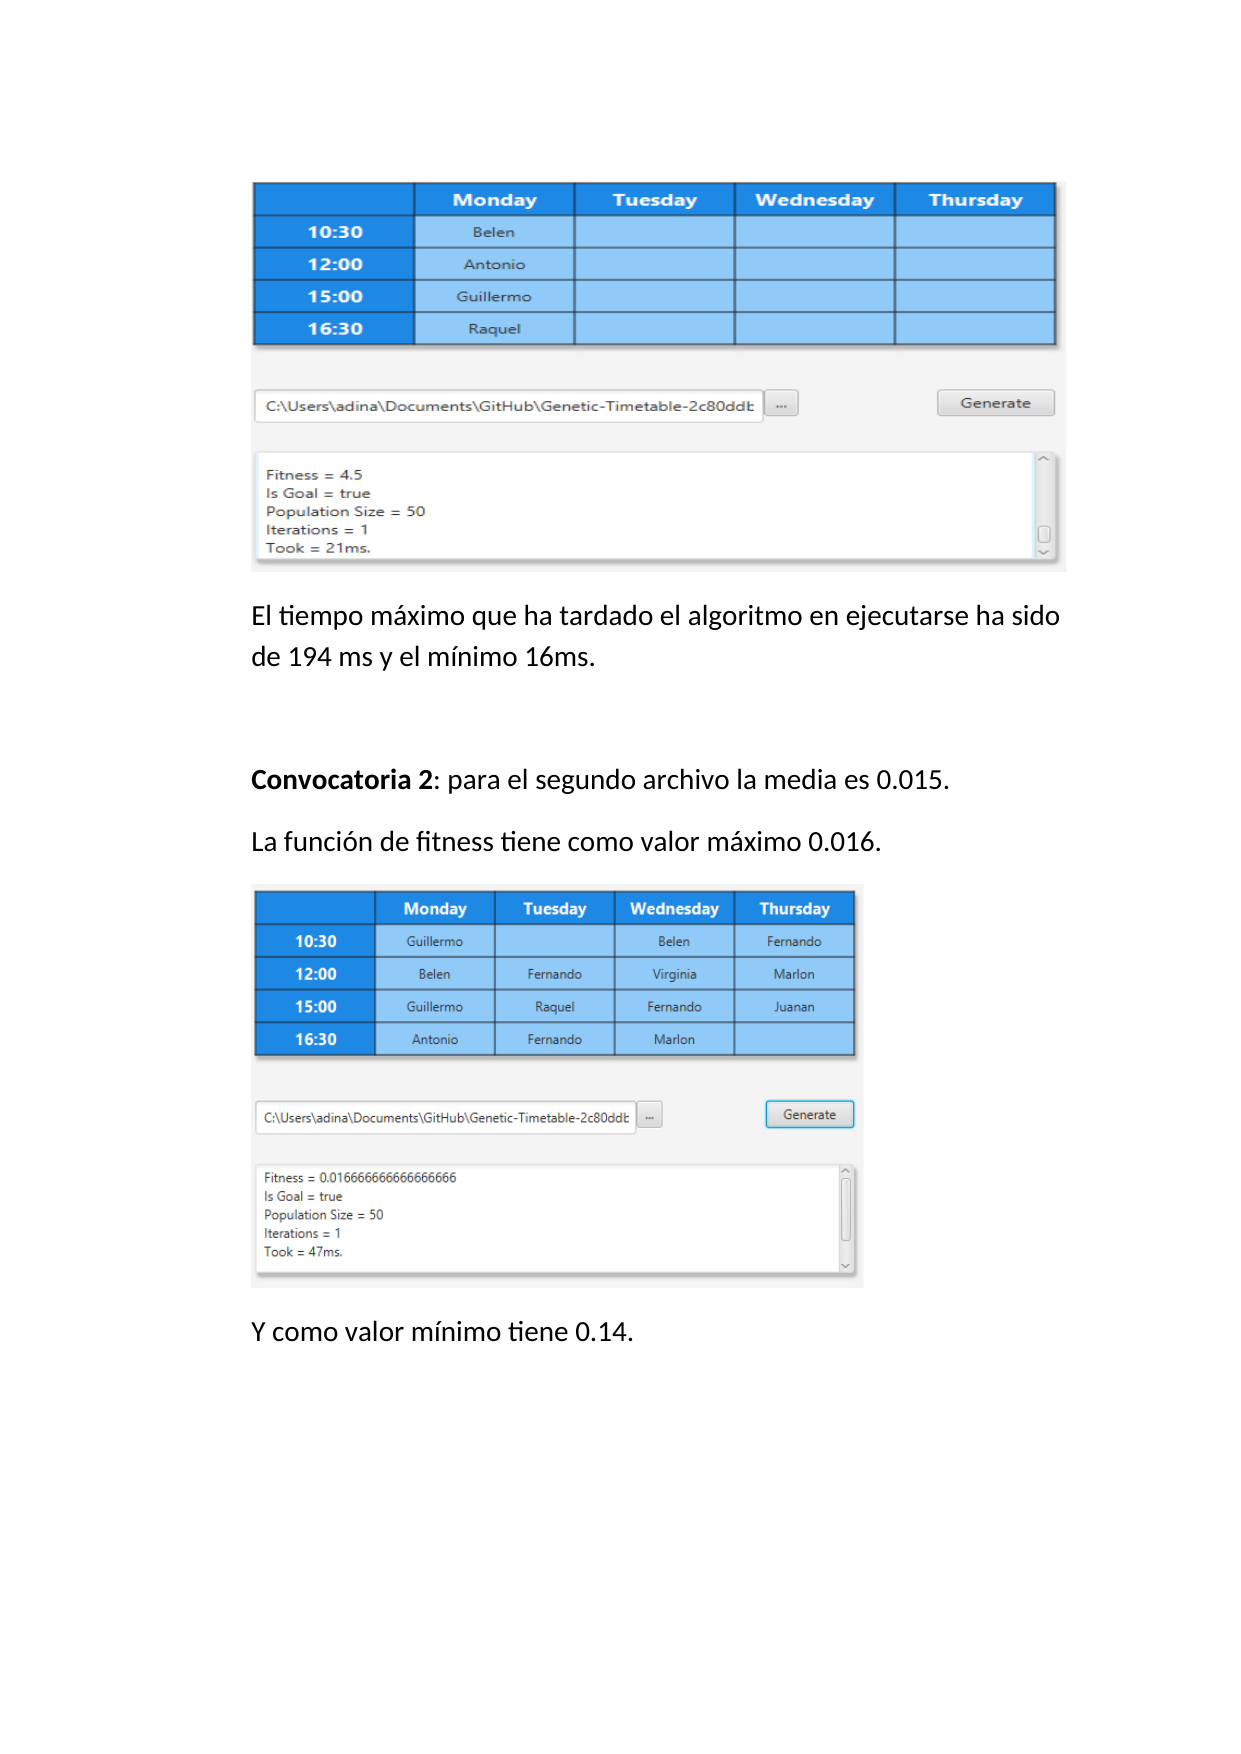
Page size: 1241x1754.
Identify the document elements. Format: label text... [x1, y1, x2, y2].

text Convocatoria 2: para el segundo archivo la media es 0.015. [251, 761, 1063, 797]
text El tiempo máximo que ha tardado el algoritmo en ejecutarse ha sido de 194 ms y el mínimo 16ms. [251, 597, 1063, 673]
picture [251, 884, 864, 1288]
text La función de fitness tiene como valor máximo 0.016. [251, 823, 1063, 858]
picture [251, 181, 1067, 572]
text Y como valor mínimo tiene 0.14. [177, 1313, 1063, 1348]
